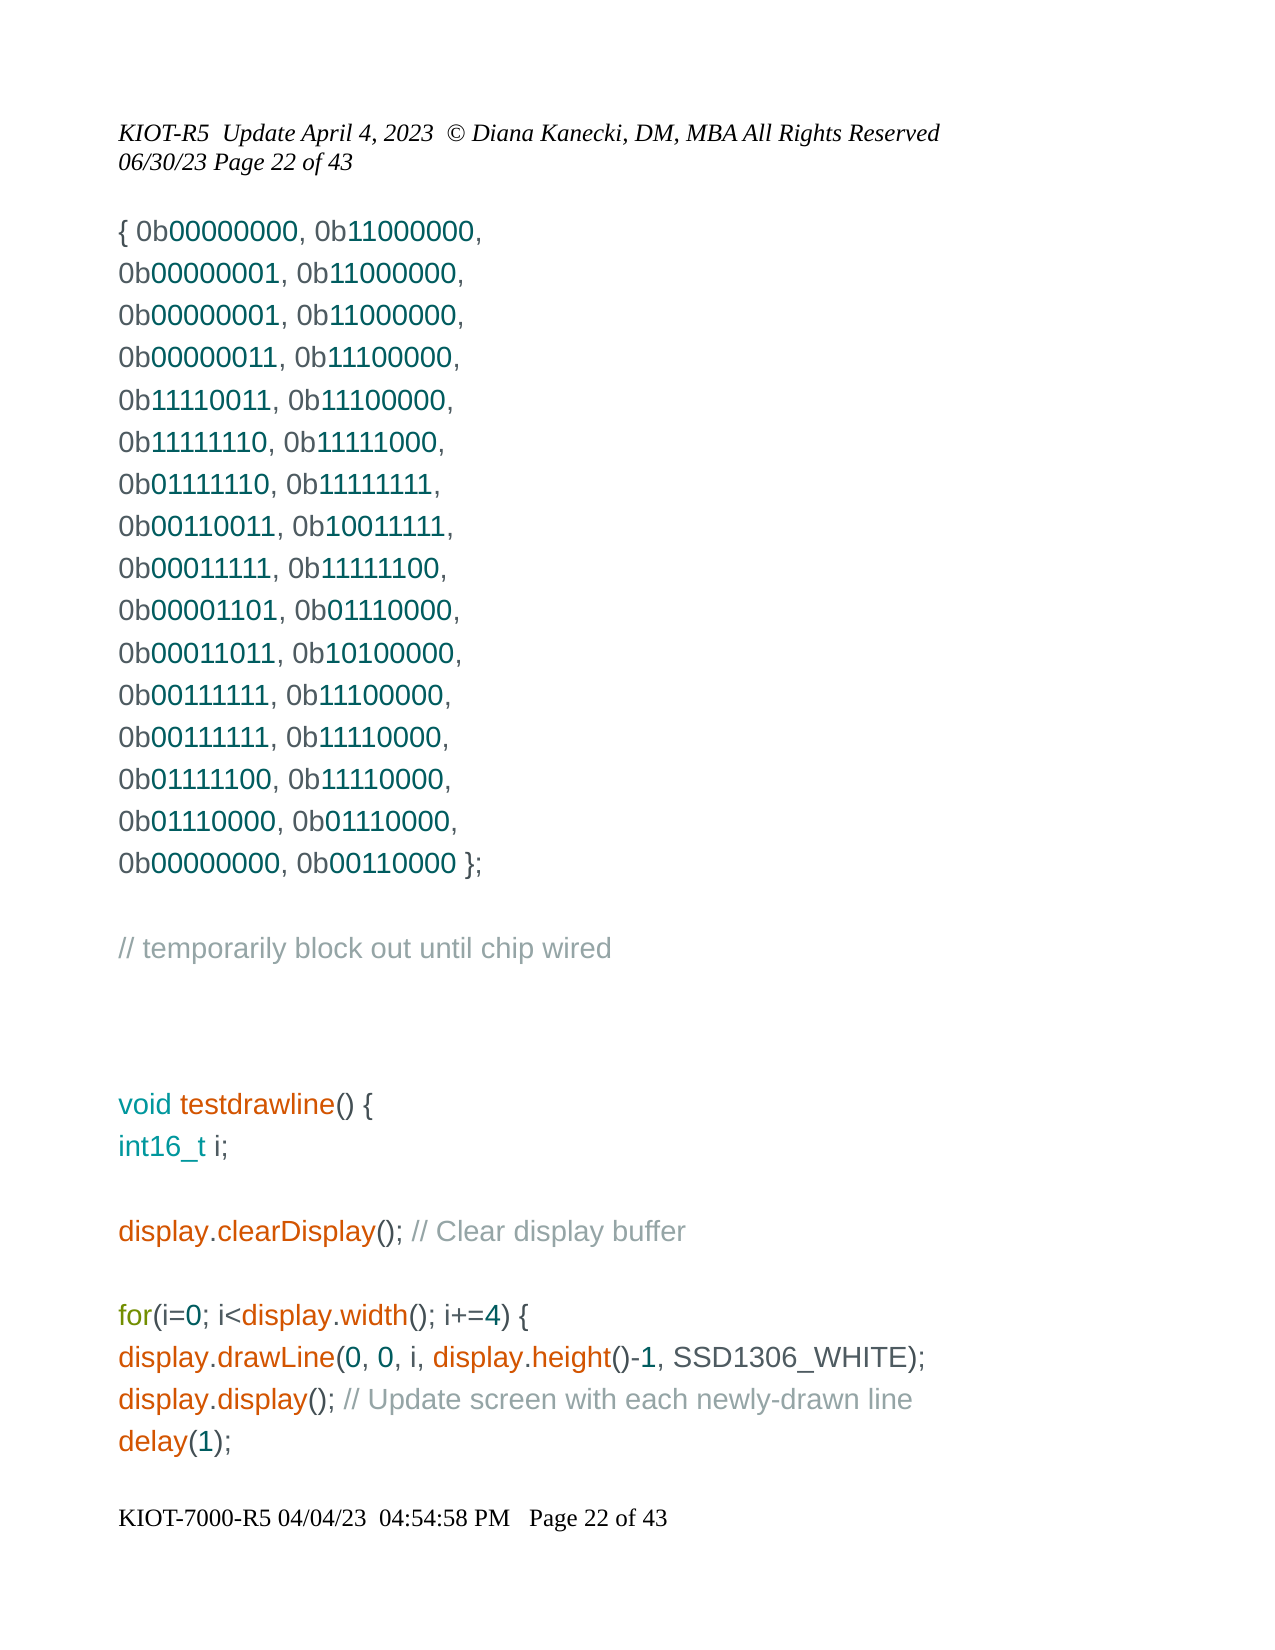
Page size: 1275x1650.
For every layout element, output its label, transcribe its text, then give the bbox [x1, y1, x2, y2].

text 0b11110011, 0b11100000, [118, 374, 1157, 416]
text display.drawLine(0, 0, i, display.height()-1, SSD1306_WHITE); [118, 1331, 1157, 1374]
text display.display(); // Update screen with each newly-drawn line [118, 1374, 1157, 1416]
text 0b00111111, 0b11100000, [118, 669, 1157, 711]
text 0b00000011, 0b11100000, [118, 332, 1157, 374]
text display.clearDisplay(); // Clear display buffer [118, 1205, 1157, 1247]
text 0b00000000, 0b00110000 }; [118, 838, 1157, 880]
text 0b00111111, 0b11110000, [118, 711, 1157, 753]
text 0b01111100, 0b11110000, [118, 753, 1157, 796]
text { 0b00000000, 0b11000000, [118, 205, 1157, 247]
text 0b01110000, 0b01110000, [118, 796, 1157, 838]
text delay(1); [118, 1416, 1157, 1458]
text int16_t i; [118, 1121, 1157, 1163]
text // temporarily block out until chip wired [118, 922, 1157, 964]
text for(i=0; i<display.width(); i+=4) { [118, 1289, 1157, 1331]
text void testdrawline() { [118, 1078, 1157, 1121]
text 0b01111110, 0b11111111, [118, 458, 1157, 500]
text 0b11111110, 0b11111000, [118, 416, 1157, 458]
text 0b00001101, 0b01110000, [118, 585, 1157, 627]
text 0b00011011, 0b10100000, [118, 627, 1157, 669]
text 0b00000001, 0b11000000, [118, 247, 1157, 289]
text 0b00011111, 0b11111100, [118, 543, 1157, 585]
text 0b00110011, 0b10011111, [118, 500, 1157, 543]
text 0b00000001, 0b11000000, [118, 289, 1157, 332]
